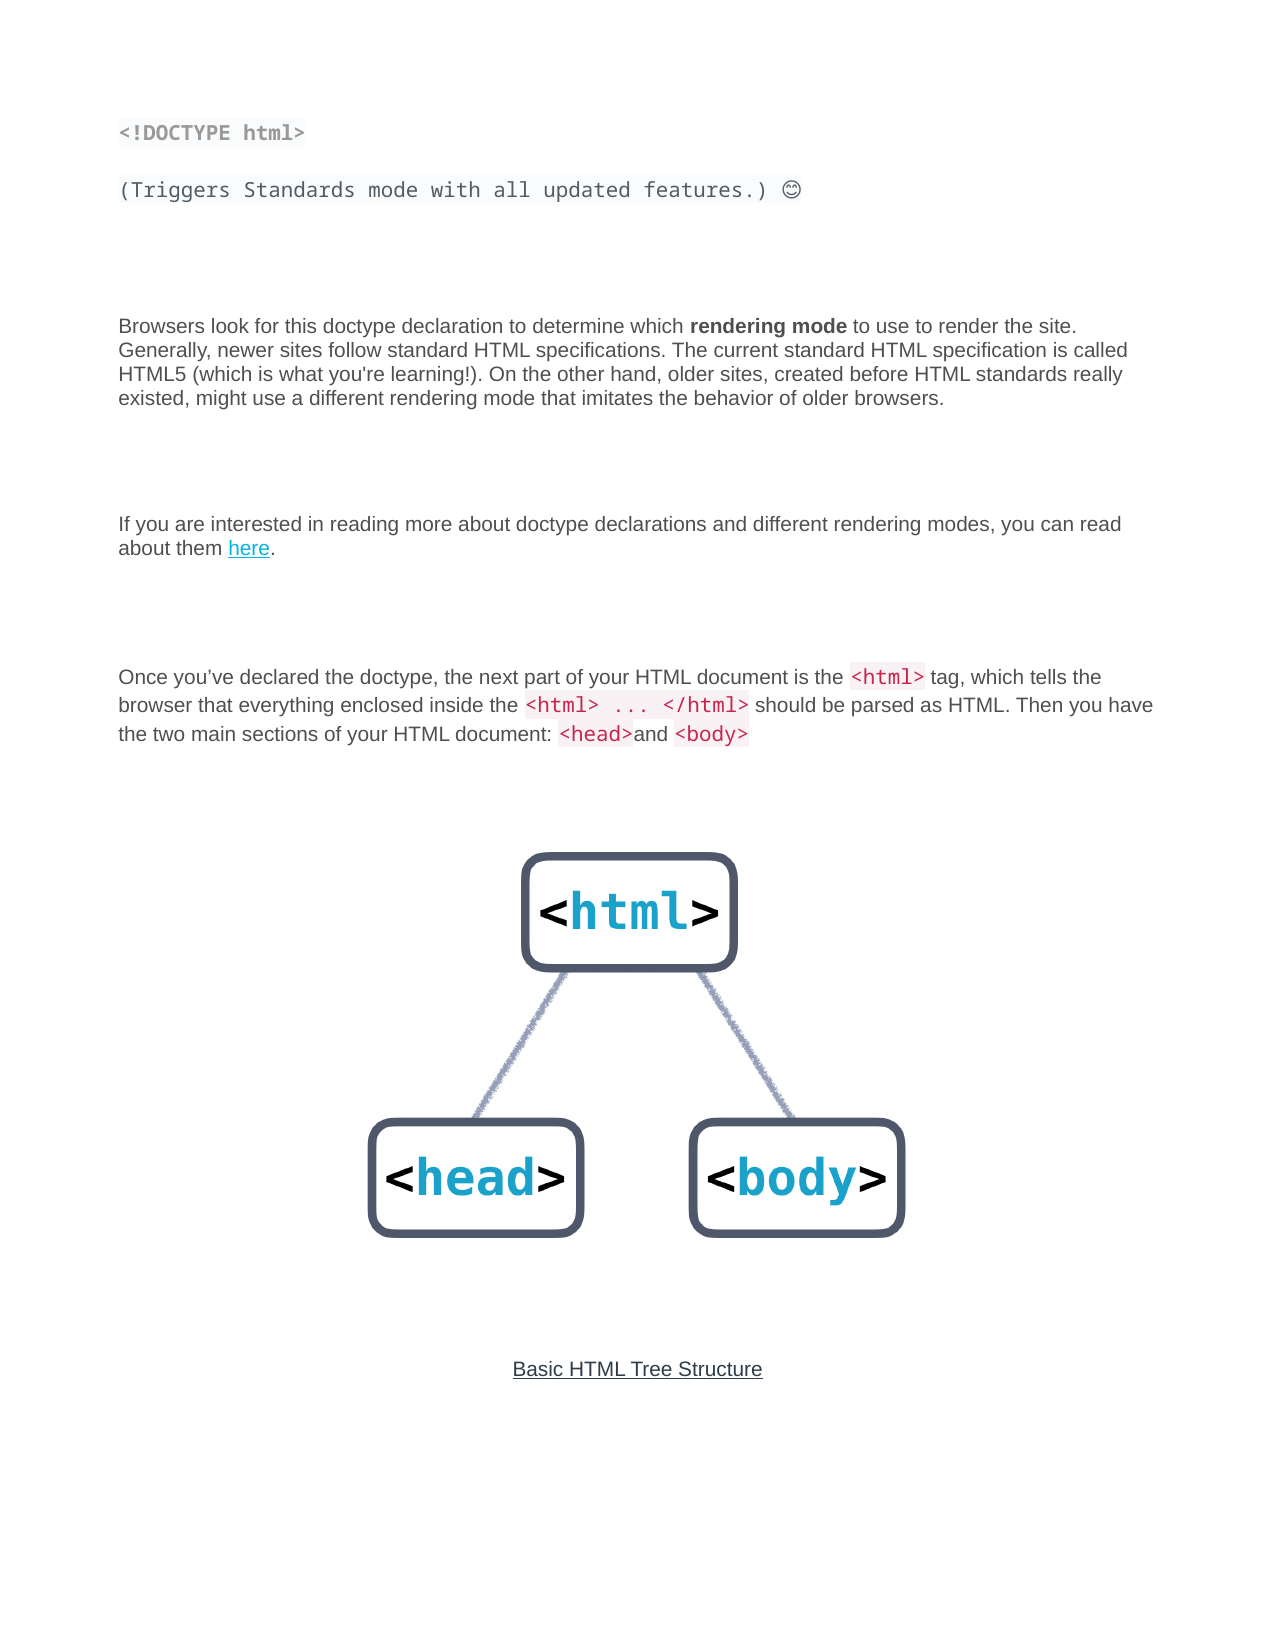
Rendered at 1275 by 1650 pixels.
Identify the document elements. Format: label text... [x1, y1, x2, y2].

text <!DOCTYPE html> (Triggers Standards mode with all updated features.) 😊 [118, 118, 1157, 203]
text Basic HTML Tree Structure [118, 1357, 1157, 1381]
picture [358, 826, 917, 1270]
text If you are interested in reading more about doctype declarations and different rendering modes, you can read about them here. [118, 512, 1157, 560]
text Once you’ve declared the doctype, the next part of your HTML document is the <html> tag, which tells the browser that everything enclosed inside the <html> ... </html> should be parsed as HTML. Then you have the two main sections of your HTML document: <head>and <body> [118, 662, 1157, 747]
text Browsers look for this doctype declaration to determine which rendering mode to use to render the site. Generally, newer sites follow standard HTML specifications. The current standard HTML specification is called HTML5 (which is what you're learning!). On the other hand, older sites, created before HTML standards really existed, might use a different rendering mode that imitates the behavior of older browsers. [118, 314, 1157, 410]
